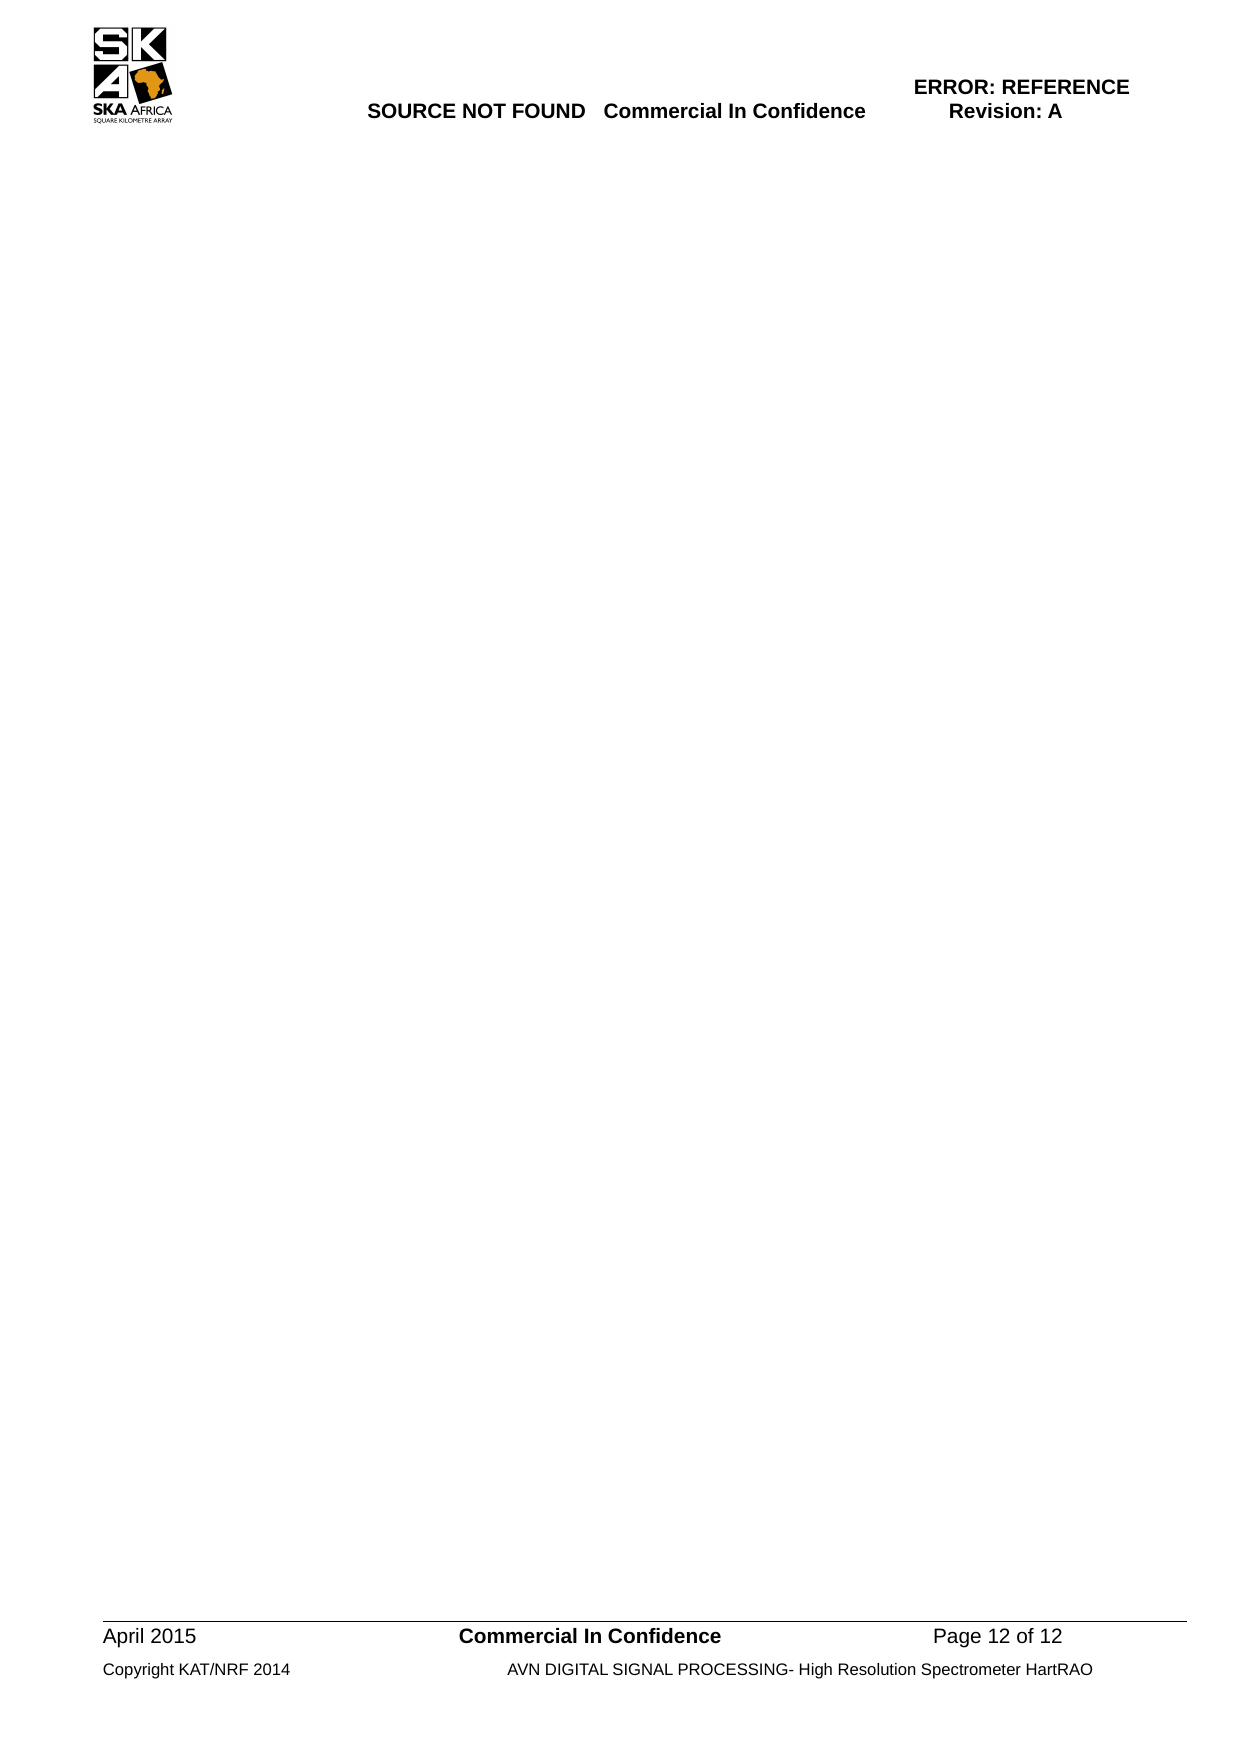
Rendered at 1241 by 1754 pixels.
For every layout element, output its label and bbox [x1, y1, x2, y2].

picture [90, 25, 176, 126]
